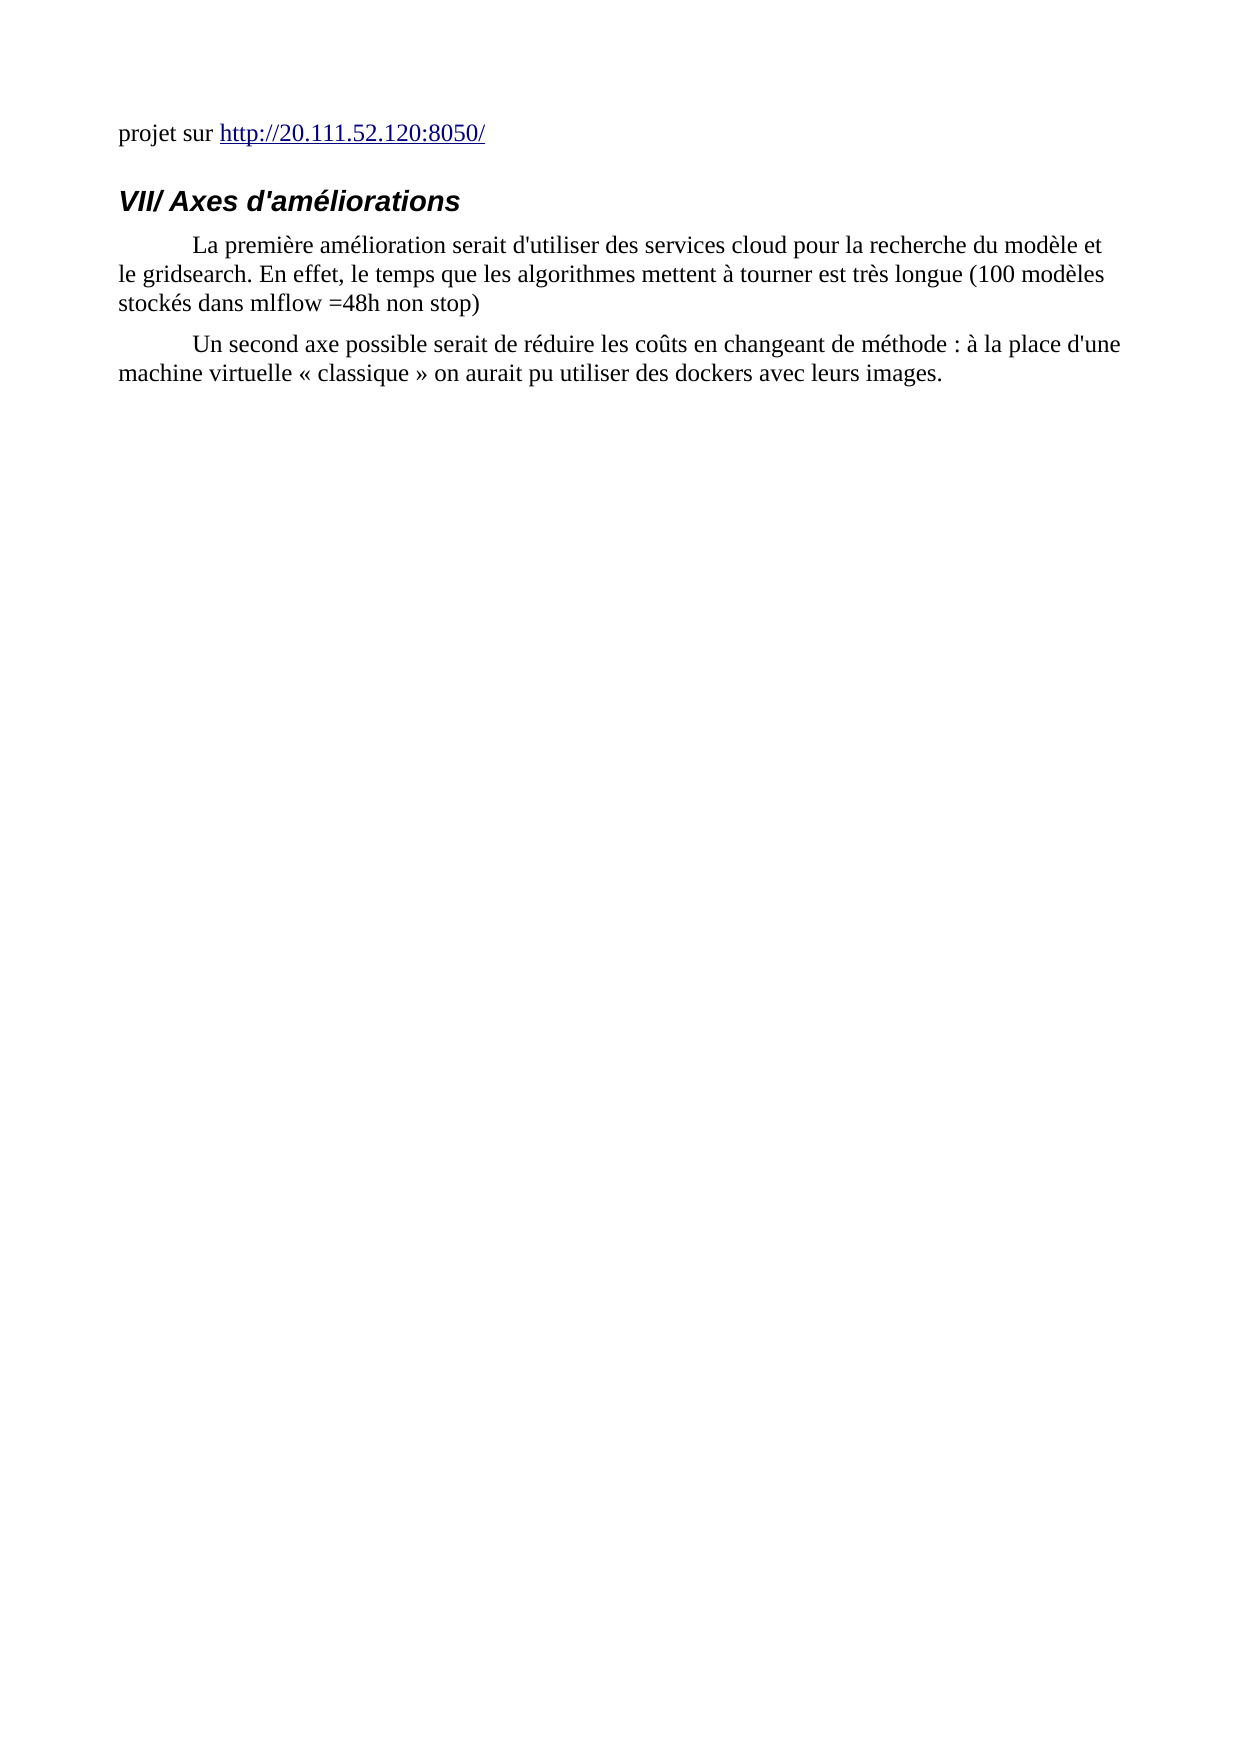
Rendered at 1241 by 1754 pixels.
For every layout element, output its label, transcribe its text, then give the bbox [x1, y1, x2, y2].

subtitle VII/ Axes d'améliorations [118, 184, 1122, 218]
text Un second axe possible serait de réduire les coûts en changeant de méthode : à la place d'une machine virtuelle « classique » on aurait pu utiliser des dockers avec leurs images. [118, 329, 1122, 387]
text projet sur http://20.111.52.120:8050/ [118, 118, 1122, 147]
text La première amélioration serait d'utiliser des services cloud pour la recherche du modèle et le gridsearch. En effet, le temps que les algorithmes mettent à tourner est très longue (100 modèles stockés dans mlflow =48h non stop) [118, 230, 1122, 317]
